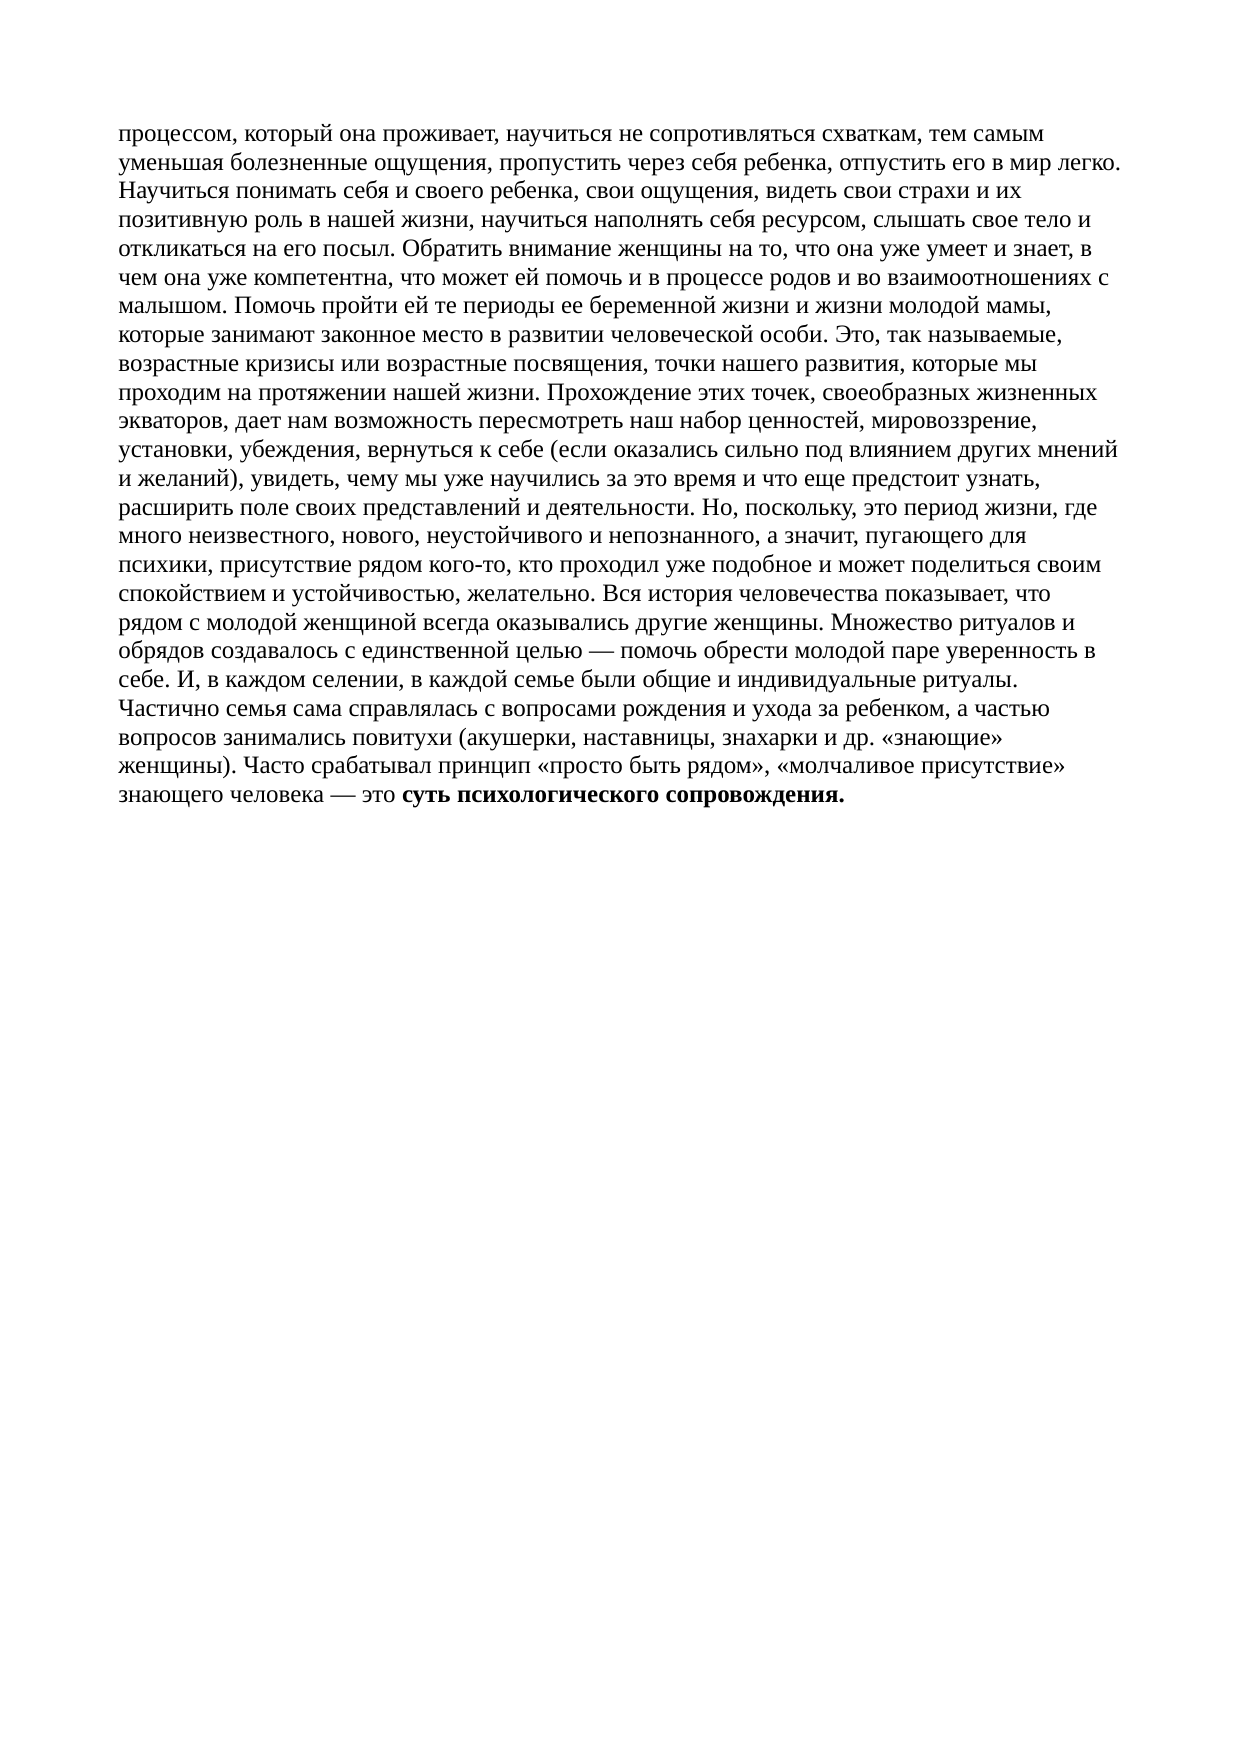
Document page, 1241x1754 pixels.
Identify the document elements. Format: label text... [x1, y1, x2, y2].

text Научиться понимать себя и своего ребенка, свои ощущения, видеть свои страхи и их позитивную роль в нашей жизни, научиться наполнять себя ресурсом, слышать свое тело и откликаться на его посыл. Обратить внимание женщины на то, что она уже умеет и знает, в чем она уже компетентна, что может ей помочь и в процессе родов и во взаимоотношениях с малышом. Помочь пройти ей те периоды ее беременной жизни и жизни молодой мамы, которые занимают законное место в развитии человеческой особи. Это, так называемые, возрастные кризисы или возрастные посвящения, точки нашего развития, которые мы проходим на протяжении нашей жизни. Прохождение этих точек, своеобразных жизненных экваторов, дает нам возможность пересмотреть наш набор ценностей, мировоззрение, установки, убеждения, вернуться к себе (если оказались сильно под влиянием других мнений и желаний), увидеть, чему мы уже научились за это время и что еще предстоит узнать, расширить поле своих представлений и деятельности. Но, поскольку, это период жизни, где много неизвестного, нового, неустойчивого и непознанного, а значит, пугающего для психики, присутствие рядом кого-то, кто проходил уже подобное и может поделиться своим спокойствием и устойчивостью, желательно. Вся история человечества показывает, что рядом с молодой женщиной всегда оказывались другие женщины. Множество ритуалов и обрядов создавалось с единственной целью — помочь обрести молодой паре уверенность в себе. И, в каждом селении, в каждой семье были общие и индивидуальные ритуалы. Частично семья сама справлялась с вопросами рождения и ухода за ребенком, а частью вопросов занимались повитухи (акушерки, наставницы, знахарки и др. «знающие» женщины). Часто срабатывал принцип «просто быть рядом», «молчаливое присутствие» знающего человека — это суть психологического сопровождения. [118, 176, 1122, 808]
text процессом, который она проживает, научиться не сопротивляться схваткам, тем самым уменьшая болезненные ощущения, пропустить через себя ребенка, отпустить его в мир легко. [118, 118, 1122, 176]
